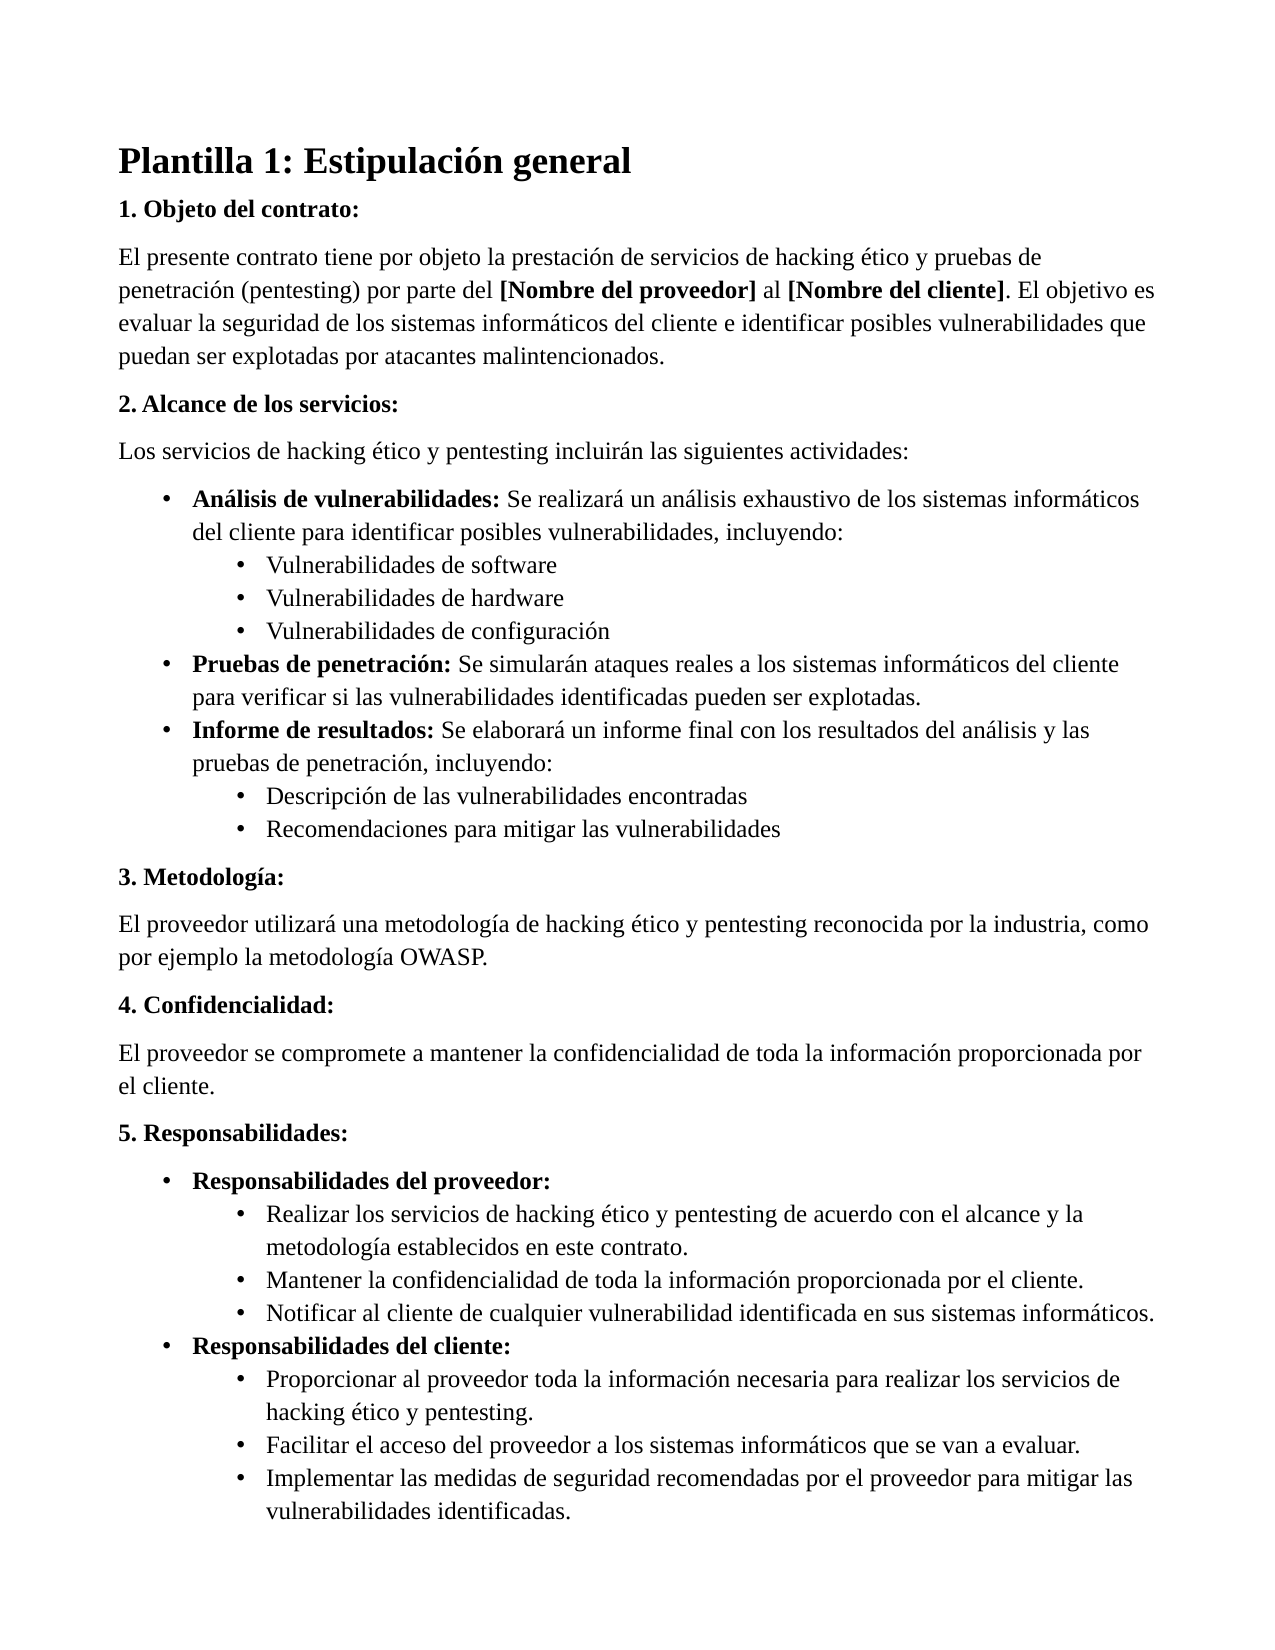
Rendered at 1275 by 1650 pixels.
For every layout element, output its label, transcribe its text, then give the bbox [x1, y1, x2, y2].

text El presente contrato tiene por objeto la prestación de servicios de hacking ético y pruebas de penetración (pentesting) por parte del [Nombre del proveedor] al [Nombre del cliente]. El objetivo es evaluar la seguridad de los sistemas informáticos del cliente e identificar posibles vulnerabilidades que puedan ser explotadas por atacantes malintencionados. [118, 242, 1157, 370]
list Implementar las medidas de seguridad recomendadas por el proveedor para mitigar las vulnerabilidades identificadas. [236, 1463, 1157, 1525]
list Mantener la confidencialidad de toda la información proporcionada por el cliente. [236, 1265, 1157, 1294]
list Informe de resultados: Se elaborará un informe final con los resultados del análisis y las pruebas de penetración, incluyendo: [162, 715, 1157, 777]
list Recomendaciones para mitigar las vulnerabilidades [236, 814, 1157, 843]
list Pruebas de penetración: Se simularán ataques reales a los sistemas informáticos del cliente para verificar si las vulnerabilidades identificadas pueden ser explotadas. [162, 649, 1157, 711]
list Facilitar el acceso del proveedor a los sistemas informáticos que se van a evaluar. [236, 1430, 1157, 1459]
list Proporcionar al proveedor toda la información necesaria para realizar los servicios de hacking ético y pentesting. [236, 1364, 1157, 1426]
text Los servicios de hacking ético y pentesting incluirán las siguientes actividades: [118, 436, 1157, 465]
text 3. Metodología: [118, 862, 1157, 891]
subtitle Plantilla 1: Estipulación general [118, 139, 1157, 182]
list Vulnerabilidades de configuración [236, 616, 1157, 645]
text El proveedor utilizará una metodología de hacking ético y pentesting reconocida por la industria, como por ejemplo la metodología OWASP. [118, 909, 1157, 971]
list Notificar al cliente de cualquier vulnerabilidad identificada en sus sistemas informáticos. [236, 1298, 1157, 1327]
list Descripción de las vulnerabilidades encontradas [236, 781, 1157, 810]
text 4. Confidencialidad: [118, 990, 1157, 1019]
list Vulnerabilidades de software [236, 550, 1157, 579]
list Realizar los servicios de hacking ético y pentesting de acuerdo con el alcance y la metodología establecidos en este contrato. [236, 1199, 1157, 1261]
text 2. Alcance de los servicios: [118, 389, 1157, 418]
list Responsabilidades del cliente: [162, 1331, 1157, 1360]
text 1. Objeto del contrato: [118, 194, 1157, 223]
text El proveedor se compromete a mantener la confidencialidad de toda la información proporcionada por el cliente. [118, 1038, 1157, 1099]
text 5. Responsabilidades: [118, 1118, 1157, 1147]
list Responsabilidades del proveedor: [162, 1166, 1157, 1195]
list Vulnerabilidades de hardware [236, 583, 1157, 612]
list Análisis de vulnerabilidades: Se realizará un análisis exhaustivo de los sistemas informáticos del cliente para identificar posibles vulnerabilidades, incluyendo: [162, 484, 1157, 546]
